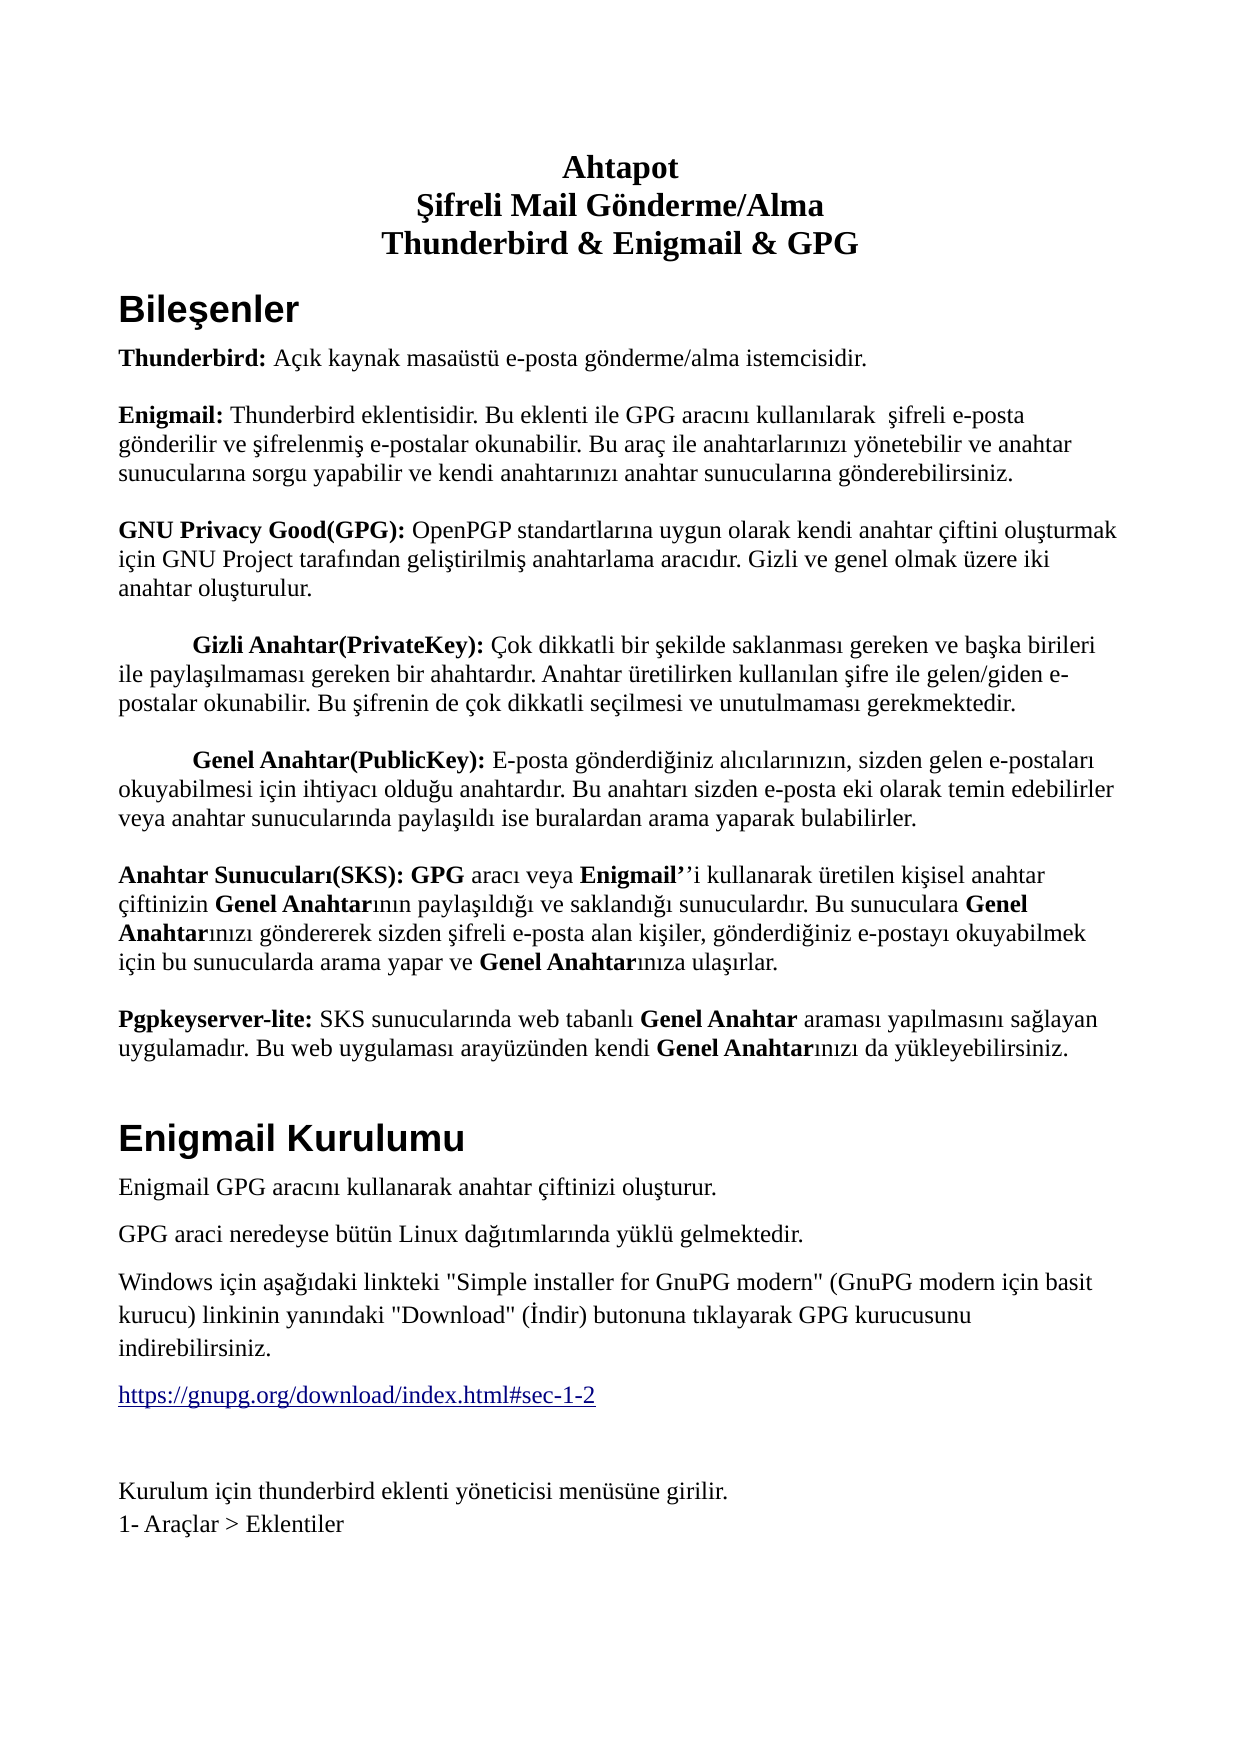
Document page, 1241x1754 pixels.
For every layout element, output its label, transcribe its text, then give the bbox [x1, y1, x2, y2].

subtitle Enigmail Kurulumu [118, 1116, 1122, 1159]
text Thunderbird: Açık kaynak masaüstü e-posta gönderme/alma istemcisidir. [118, 343, 1122, 372]
subtitle Bileşenler [118, 287, 1122, 331]
text Enigmail GPG aracını kullanarak anahtar çiftinizi oluşturur. [118, 1172, 1122, 1200]
text Ahtapot [118, 147, 1122, 185]
text GPG araci neredeyse bütün Linux dağıtımlarında yüklü gelmektedir. [118, 1219, 1122, 1248]
text Gizli Anahtar(PrivateKey): Çok dikkatli bir şekilde saklanması gereken ve başka birileri ile paylaşılmaması gereken bir ahahtardır. Anahtar üretilirken kullanılan şifre ile gelen/giden e-postalar okunabilir. Bu şifrenin de çok dikkatli seçilmesi ve unutulmaması gerekmektedir. [118, 631, 1122, 717]
text Enigmail: Thunderbird eklentisidir. Bu eklenti ile GPG aracını kullanılarak şifreli e-posta gönderilir ve şifrelenmiş e-postalar okunabilir. Bu araç ile anahtarlarınızı yönetebilir ve anahtar sunucularına sorgu yapabilir ve kendi anahtarınızı anahtar sunucularına gönderebilirsiniz. [118, 401, 1122, 487]
text Pgpkeyserver-lite: SKS sunucularında web tabanlı Genel Anahtar araması yapılmasını sağlayan uygulamadır. Bu web uygulaması arayüzünden kendi Genel Anahtarınızı da yükleyebilirsiniz. [118, 1004, 1122, 1062]
text Şifreli Mail Gönderme/Alma Thunderbird & Enigmail & GPG [118, 185, 1122, 262]
text Windows için aşağıdaki linkteki "Simple installer for GnuPG modern" (GnuPG modern için basit kurucu) linkinin yanındaki "Download" (İndir) butonuna tıklayarak GPG kurucusunu indirebilirsiniz. [118, 1267, 1122, 1362]
text Anahtar Sunucuları(SKS): GPG aracı veya Enigmail’’i kullanarak üretilen kişisel anahtar çiftinizin Genel Anahtarının paylaşıldığı ve saklandığı sunuculardır. Bu sunuculara Genel Anahtarınızı göndererek sizden şifreli e-posta alan kişiler, gönderdiğiniz e-postayı okuyabilmek için bu sunucularda arama yapar ve Genel Anahtarınıza ulaşırlar. [118, 861, 1122, 976]
text Genel Anahtar(PublicKey): E-posta gönderdiğiniz alıcılarınızın, sizden gelen e-postaları okuyabilmesi için ihtiyacı olduğu anahtardır. Bu anahtarı sizden e-posta eki olarak temin edebilirler veya anahtar sunucularında paylaşıldı ise buralardan arama yaparak bulabilirler. [118, 746, 1122, 832]
text Kurulum için thunderbird eklenti yöneticisi menüsüne girilir. 1- Araçlar > Eklentiler [118, 1476, 1122, 1571]
text GNU Privacy Good(GPG): OpenPGP standartlarına uygun olarak kendi anahtar çiftini oluşturmak için GNU Project tarafından geliştirilmiş anahtarlama aracıdır. Gizli ve genel olmak üzere iki anahtar oluşturulur. [118, 516, 1122, 602]
text https://gnupg.org/download/index.html#sec-1-2 [118, 1381, 1122, 1409]
